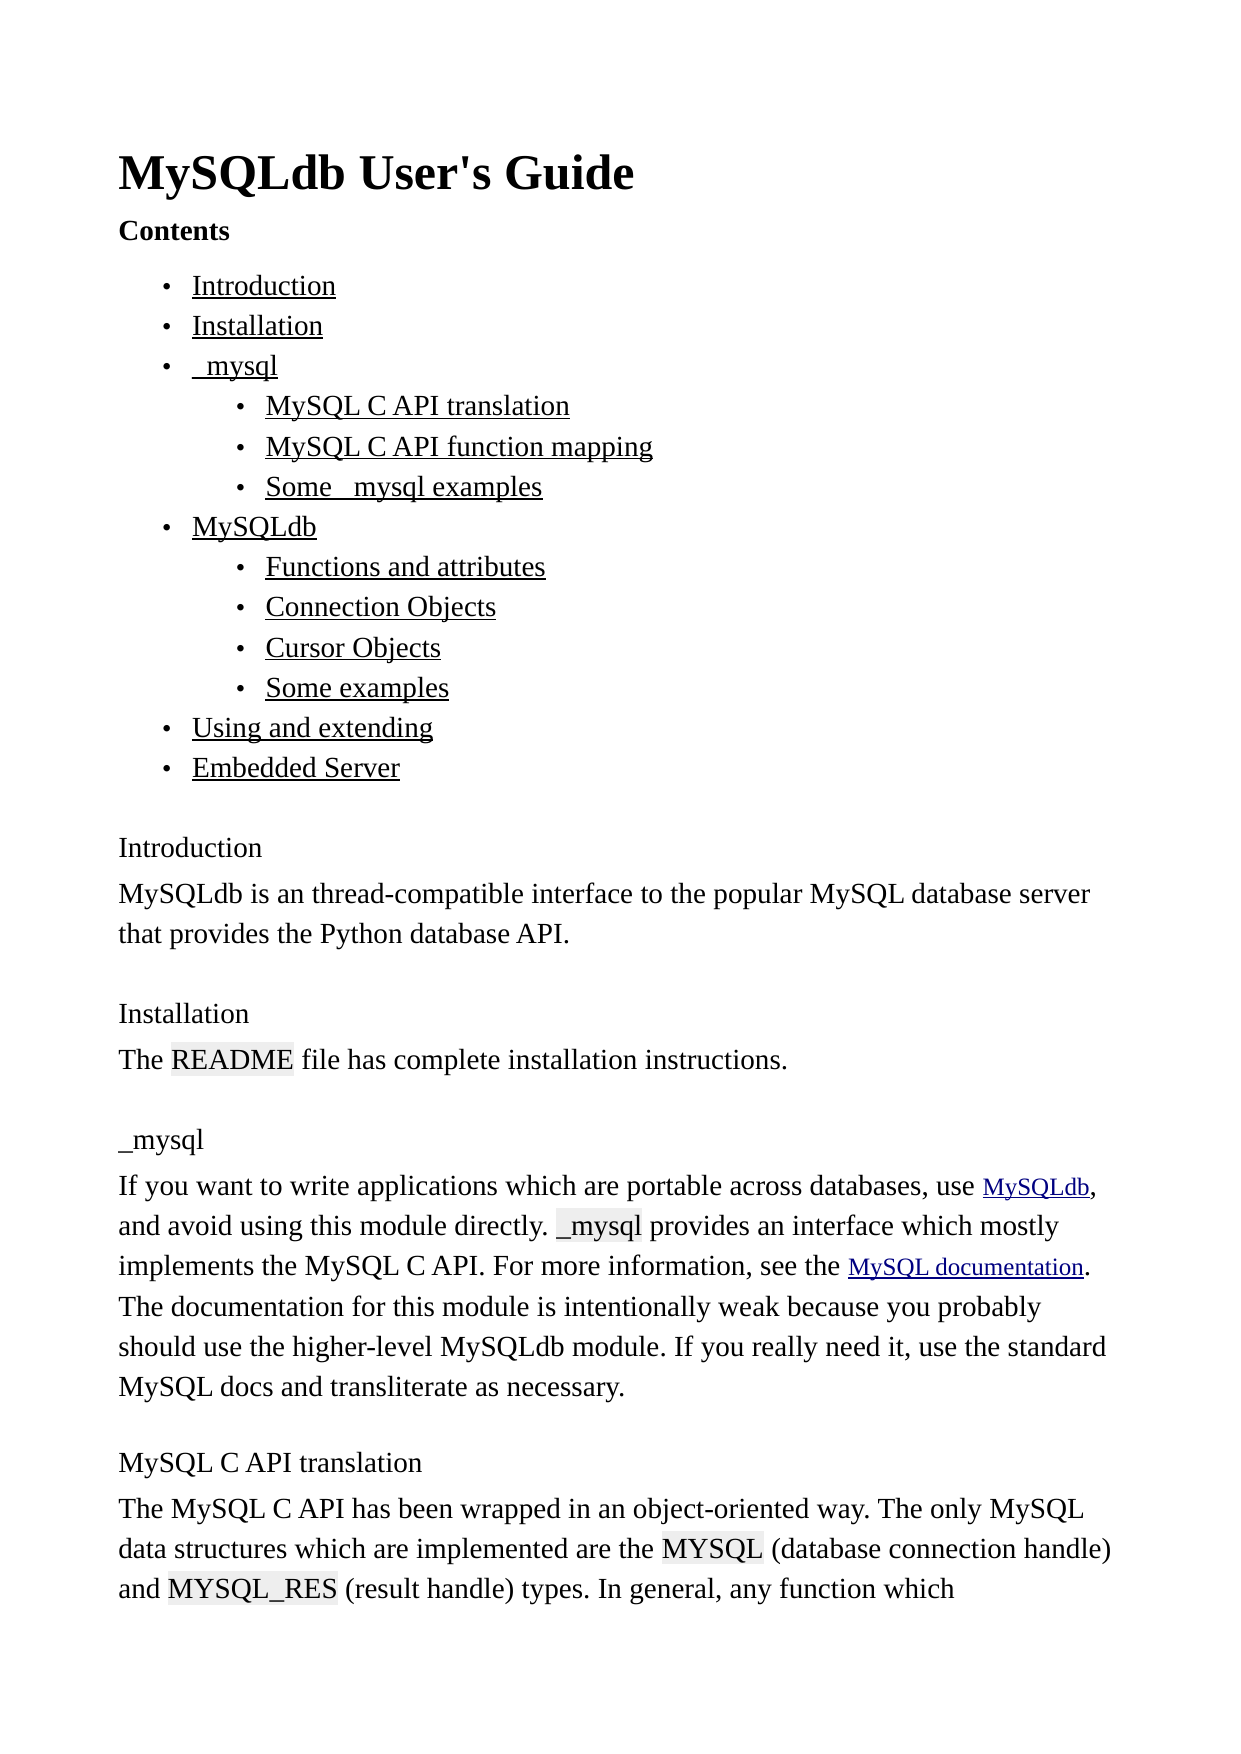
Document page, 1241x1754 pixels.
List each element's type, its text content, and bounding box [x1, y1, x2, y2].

list Functions and attributes [236, 549, 1122, 583]
list Connection Objects [236, 589, 1122, 623]
list Using and extending [162, 710, 1122, 744]
list Embedded Server [162, 750, 1122, 784]
subtitle Installation [118, 996, 1122, 1030]
list Introduction [162, 268, 1122, 301]
list _mysql [162, 348, 1122, 382]
subtitle MySQLdb User's Guide [118, 143, 1122, 201]
text The README file has complete installation instructions. [118, 1042, 1122, 1076]
list MySQLdb [162, 509, 1122, 543]
text If you want to write applications which are portable across databases, use MySQLdb, and avoid using this module directly. _mysql provides an interface which mostly implements the MySQL C API. For more information, see the MySQL documentation. The documentation for this module is intentionally weak because you probably should use the higher-level MySQLdb module. If you really need it, use the standard MySQL docs and transliterate as necessary. [118, 1168, 1122, 1403]
list MySQL C API translation [236, 388, 1122, 422]
list Some examples [236, 670, 1122, 703]
list Some _mysql examples [236, 469, 1122, 502]
list MySQL C API function mapping [236, 429, 1122, 462]
text MySQLdb is an thread-compatible interface to the popular MySQL database server that provides the Python database API. [118, 876, 1122, 950]
subtitle Introduction [118, 830, 1122, 864]
text Contents [118, 213, 1122, 247]
subtitle MySQL C API translation [118, 1445, 1122, 1478]
list Cursor Objects [236, 630, 1122, 663]
text The MySQL C API has been wrapped in an object-oriented way. The only MySQL data structures which are implemented are the MYSQL (database connection handle) and MYSQL_RES (result handle) types. In general, any function which [118, 1491, 1122, 1605]
subtitle _mysql [118, 1122, 1122, 1156]
list Installation [162, 308, 1122, 342]
